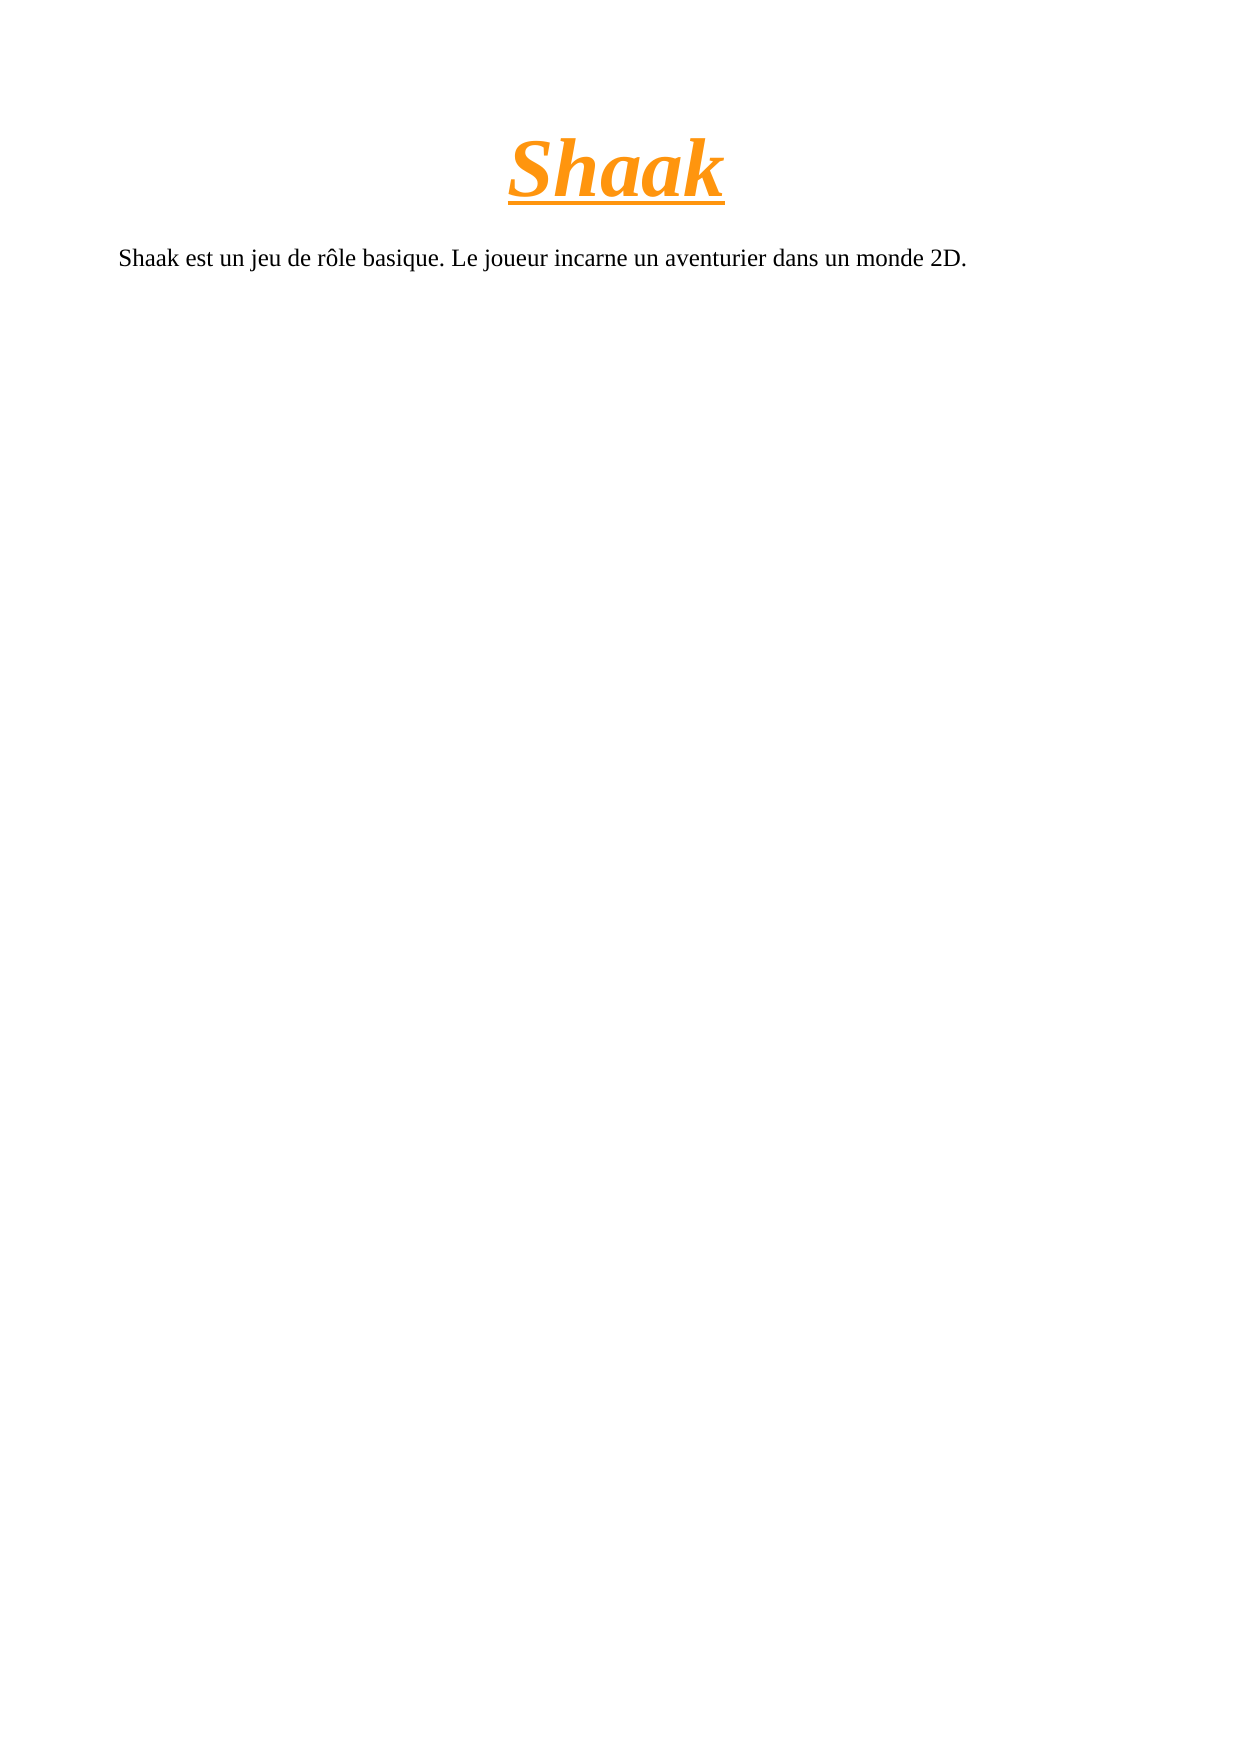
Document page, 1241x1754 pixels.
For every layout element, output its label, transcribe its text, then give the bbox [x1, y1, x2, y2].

text Shaak [118, 118, 1122, 214]
text Shaak est un jeu de rôle basique. Le joueur incarne un aventurier dans un monde 2D. [118, 243, 1122, 271]
